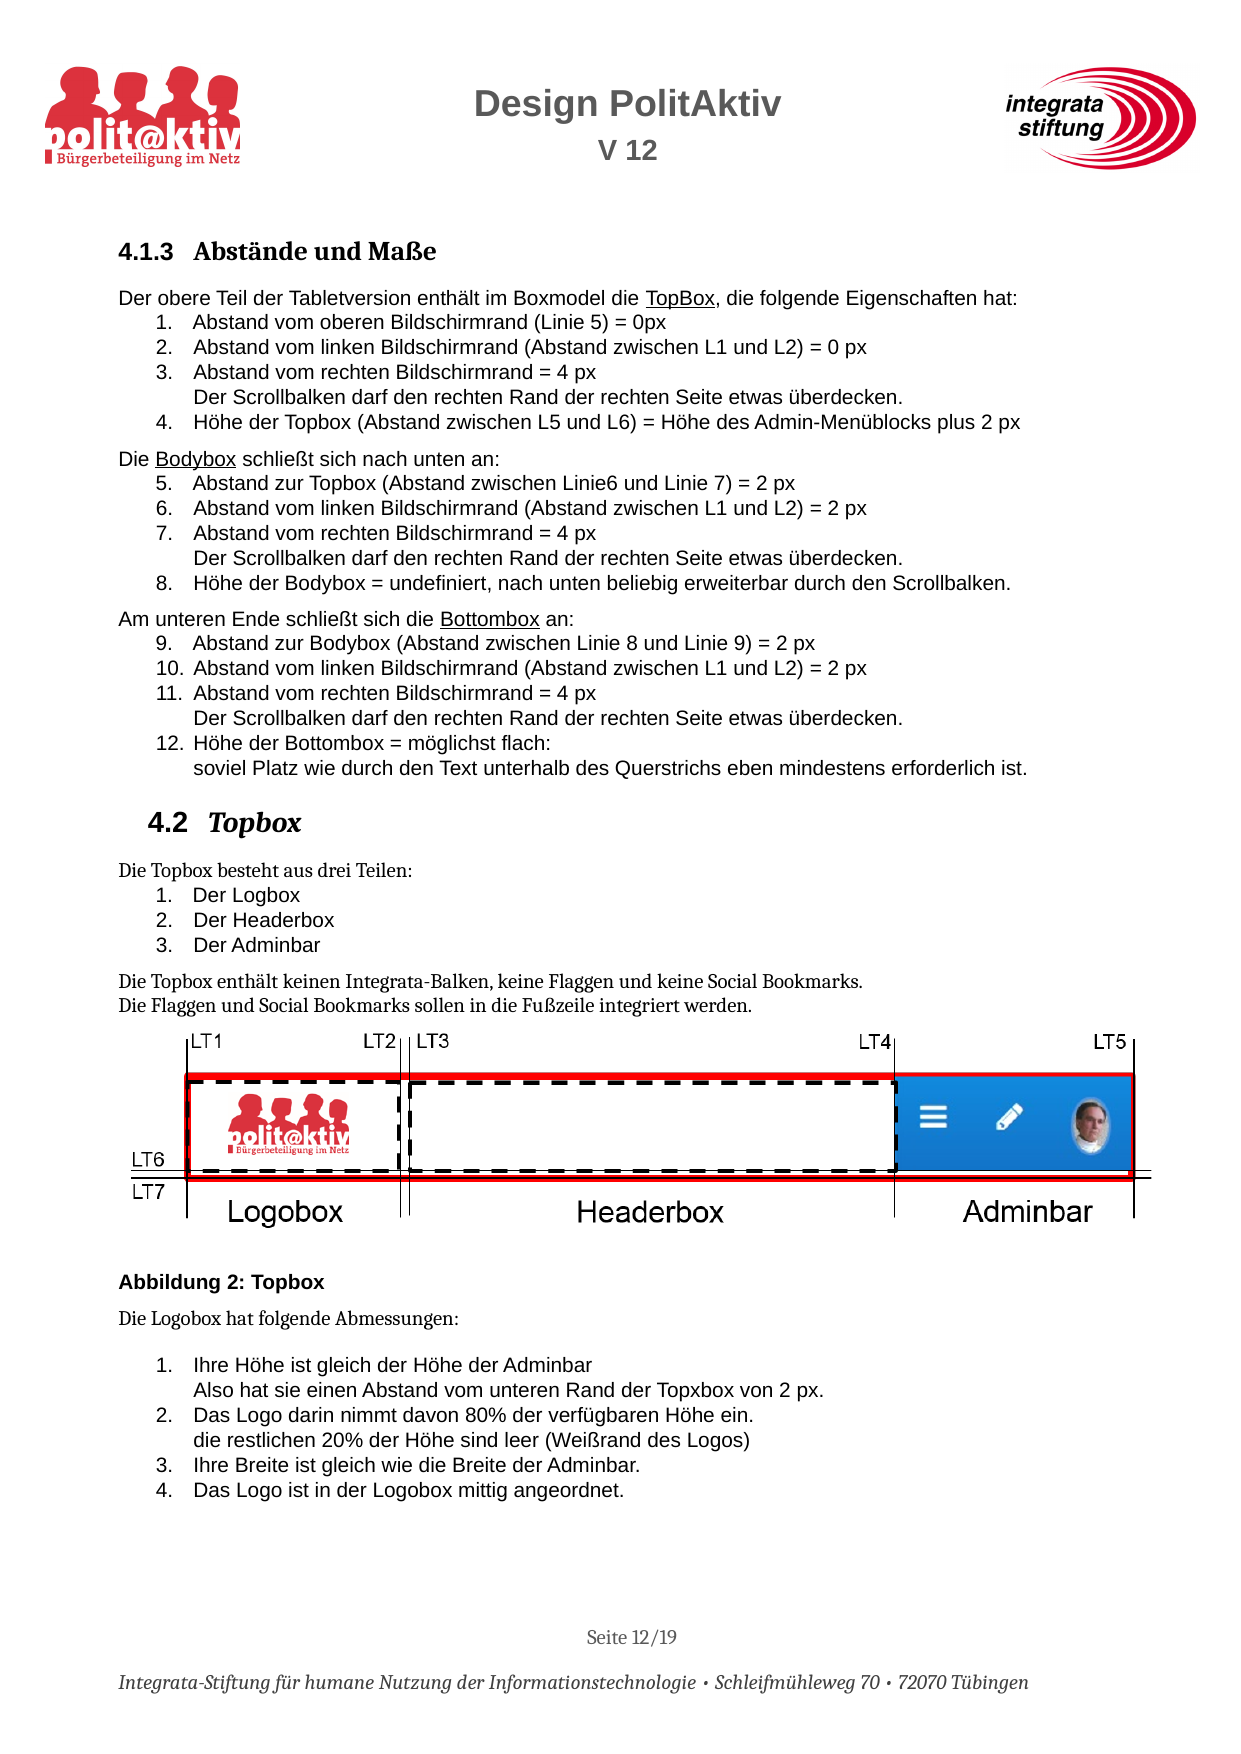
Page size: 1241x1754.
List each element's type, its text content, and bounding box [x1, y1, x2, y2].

text Abbildung 2: Topbox [118, 1269, 1146, 1294]
list Der Adminbar [156, 932, 1146, 957]
text Die Topbox besteht aus drei Teilen: [118, 859, 1146, 883]
list Abstand vom rechten Bildschirmrand = 4 px Der Scrollbalken darf den rechten Rand der rechten Seite etwas überdecken. [156, 680, 1146, 730]
list Abstand zur Topbox (Abstand zwischen Linie6 und Linie 7) = 2 px [155, 470, 1146, 494]
list Abstand vom linken Bildschirmrand (Abstand zwischen L1 und L2) = 2 px [156, 655, 1146, 680]
text Die Logobox hat folgende Abmessungen: [118, 1306, 1146, 1330]
list Das Logo ist in der Logobox mittig angeordnet. [156, 1477, 1146, 1502]
list Abstand vom linken Bildschirmrand (Abstand zwischen L1 und L2) = 2 px [156, 494, 1146, 519]
text Der obere Teil der Tabletversion enthält im Boxmodel die TopBox, die folgende Eigenschaften hat: [118, 286, 1146, 310]
list Der Logbox [155, 883, 1146, 907]
picture [118, 1021, 1152, 1248]
text Am unteren Ende schließt sich die Bottombox an: [118, 607, 1146, 631]
picture [1004, 63, 1200, 173]
text Die Bodybox schließt sich nach unten an: [118, 446, 1146, 470]
list Abstand vom rechten Bildschirmrand = 4 px Der Scrollbalken darf den rechten Rand der rechten Seite etwas überdecken. [156, 359, 1146, 409]
list Abstand vom oberen Bildschirmrand (Linie 5) = 0px [155, 310, 1146, 334]
list Ihre Breite ist gleich wie die Breite der Adminbar. [156, 1452, 1146, 1477]
list Abstand vom rechten Bildschirmrand = 4 px Der Scrollbalken darf den rechten Rand der rechten Seite etwas überdecken. [156, 519, 1146, 569]
picture [45, 63, 240, 167]
list Höhe der Topbox (Abstand zwischen L5 und L6) = Höhe des Admin-Menüblocks plus 2 px [156, 409, 1146, 434]
subtitle Topbox [148, 805, 1146, 839]
list Abstand vom linken Bildschirmrand (Abstand zwischen L1 und L2) = 0 px [156, 334, 1146, 359]
text Die Topbox enthält keinen Integrata-Balken, keine Flaggen und keine Social Bookmarks. Die Flaggen und Social Bookmarks sollen in die Fußzeile integriert werden. [118, 969, 1146, 1017]
list Abstand zur Bodybox (Abstand zwischen Linie 8 und Linie 9) = 2 px [155, 631, 1146, 655]
list Ihre Höhe ist gleich der Höhe der Adminbar Also hat sie einen Abstand vom unteren Rand der Topxbox von 2 px. [156, 1352, 1146, 1402]
list Höhe der Bottombox = möglichst flach: soviel Platz wie durch den Text unterhalb des Querstrichs eben mindestens erforderlich ist. [156, 730, 1146, 780]
list Höhe der Bodybox = undefiniert, nach unten beliebig erweiterbar durch den Scrollbalken. [156, 569, 1146, 594]
subtitle Abstände und Maße [118, 236, 1146, 267]
list Der Headerbox [156, 907, 1146, 932]
list Das Logo darin nimmt davon 80% der verfügbaren Höhe ein. die restlichen 20% der Höhe sind leer (Weißrand des Logos) [156, 1402, 1146, 1452]
